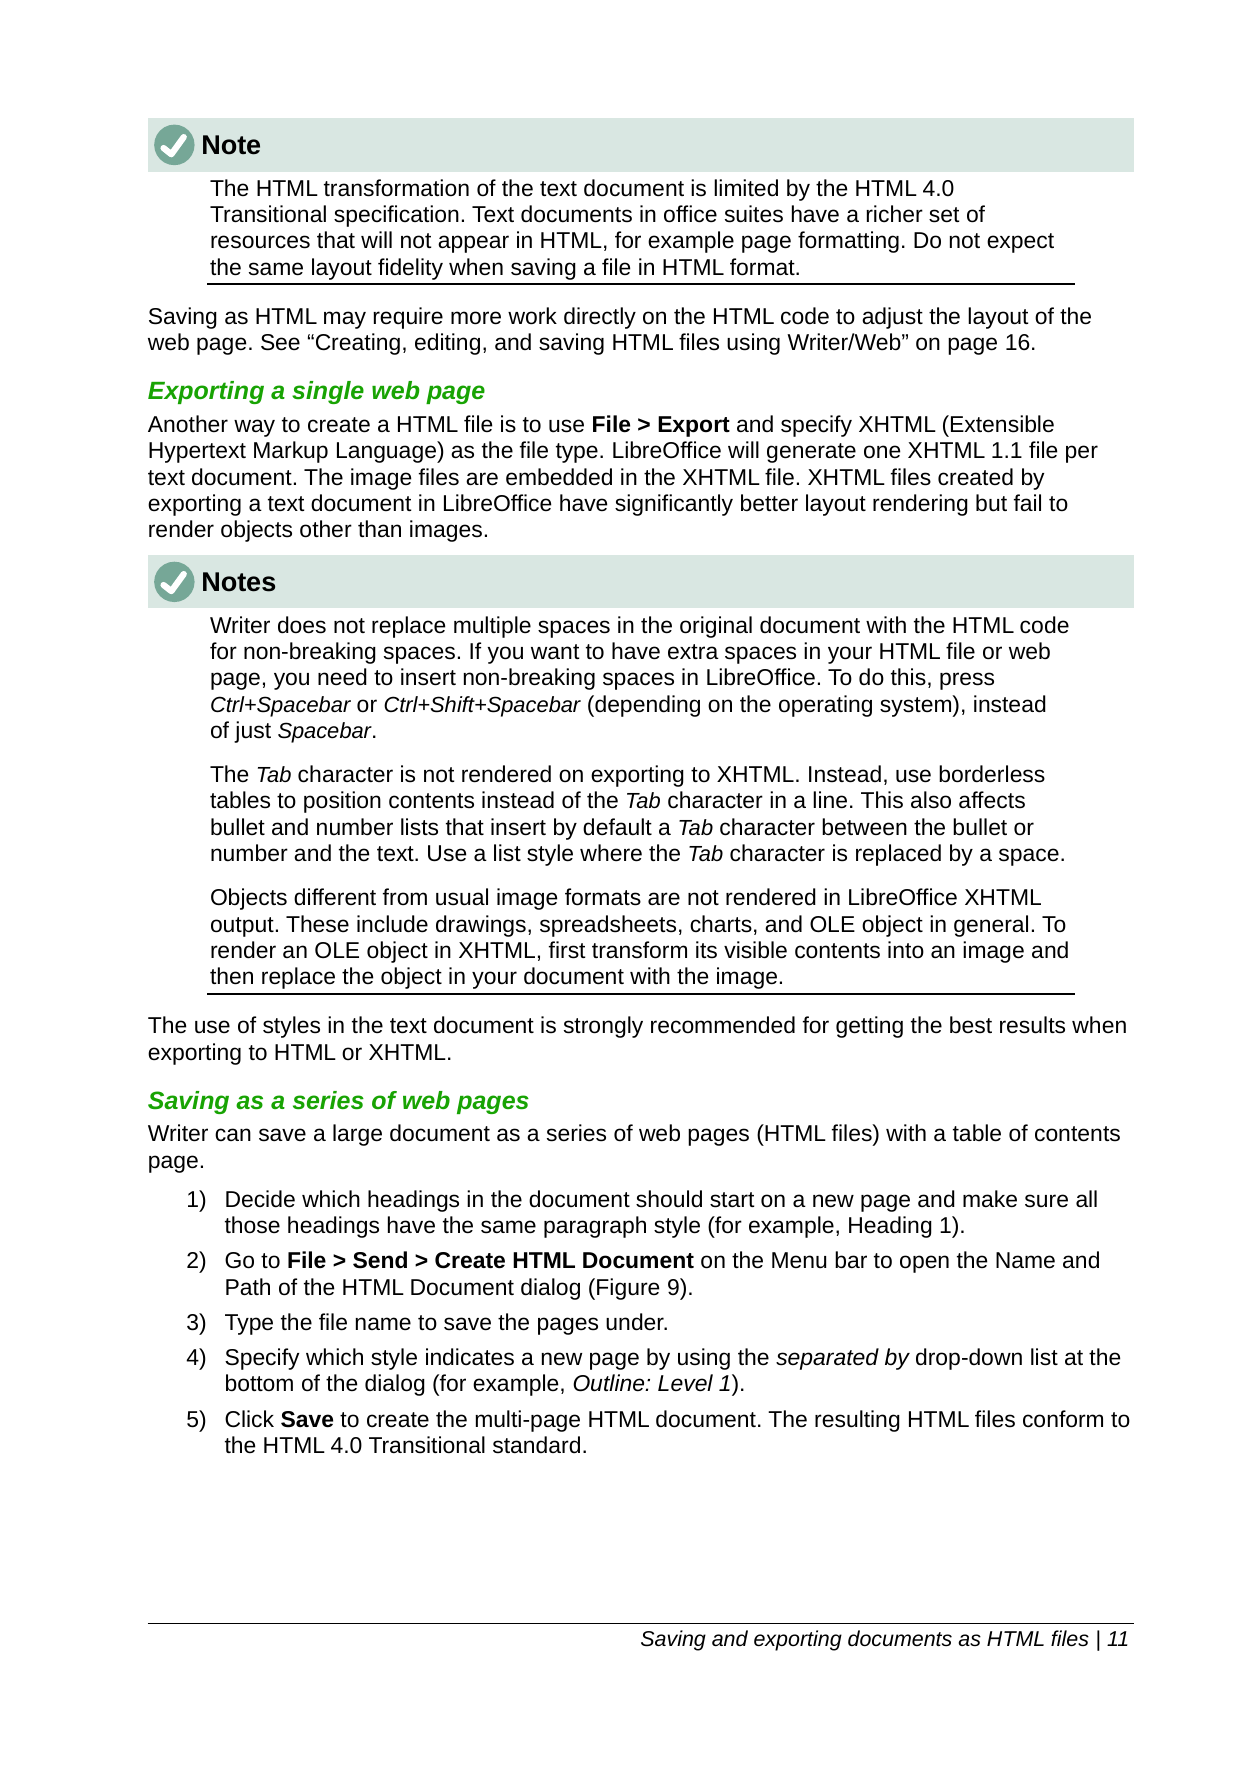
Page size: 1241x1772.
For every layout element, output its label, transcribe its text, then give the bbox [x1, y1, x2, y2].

text Saving as HTML may require more work directly on the HTML code to adjust the layout of the web page. See “Creating, editing, and saving HTML files using Writer/Web” on page 16. [148, 303, 1134, 356]
text Writer does not replace multiple spaces in the original document with the HTML code for non-breaking spaces. If you want to have extra spaces in your HTML file or web page, you need to insert non-breaking spaces in LibreOffice. To do this, press Ctrl+Spacebar or Ctrl+Shift+Spacebar (depending on the operating system), instead of just Spacebar. [207, 608, 1075, 743]
text Writer can save a large document as a series of web pages (HTML files) with a table of contents page. [148, 1120, 1134, 1173]
text The Tab character is not rendered on exporting to XHTML. Instead, use borderless tables to position contents instead of the Tab character in a line. This also affects bullet and number lists that insert by default a Tab character between the bullet or number and the text. Use a list style where the Tab character is replaced by a space. [207, 758, 1075, 866]
subtitle Saving as a series of web pages [148, 1086, 1134, 1114]
text Objects different from usual image formats are not rendered in LibreOffice XHTML output. These include drawings, spreadsheets, charts, and OLE object in general. To render an OLE object in XHTML, first transform its visible contents into an image and then replace the object in your document with the image. [207, 881, 1075, 993]
list Specify which style indicates a new page by using the separated by drop-down list at the bottom of the dialog (for example, Outline: Level 1). [207, 1344, 1134, 1397]
text The HTML transformation of the text document is limited by the HTML 4.0 Transitional specification. Text documents in office suites have a richer set of resources that will not appear in HTML, for example page formatting. Do not expect the same layout fidelity when saving a file in HTML format. [207, 172, 1075, 283]
list Decide which headings in the document should start on a new page and make sure all those headings have the same paragraph style (for example, Heading 1). [207, 1186, 1134, 1238]
list Click Save to create the multi-page HTML document. The resulting HTML files conform to the HTML 4.0 Transitional standard. [207, 1406, 1134, 1458]
subtitle Notes [148, 555, 1134, 608]
subtitle Exporting a single web page [148, 376, 1134, 405]
list Go to File > Send > Create HTML Document on the Menu bar to open the Name and Path of the HTML Document dialog (Figure 9). [207, 1247, 1134, 1300]
list Type the file name to save the pages under. [207, 1309, 1134, 1335]
text Another way to create a HTML file is to use File > Export and specify XHTML (Extensible Hypertext Markup Language) as the file type. LibreOffice will generate one XHTML 1.1 file per text document. The image files are embedded in the XHTML file. XHTML files created by exporting a text document in LibreOffice have significantly better layout rendering but fail to render objects other than images. [148, 411, 1134, 543]
subtitle Note [148, 118, 1134, 172]
text The use of styles in the text document is strongly recommended for getting the best results when exporting to HTML or XHTML. [148, 1012, 1134, 1065]
